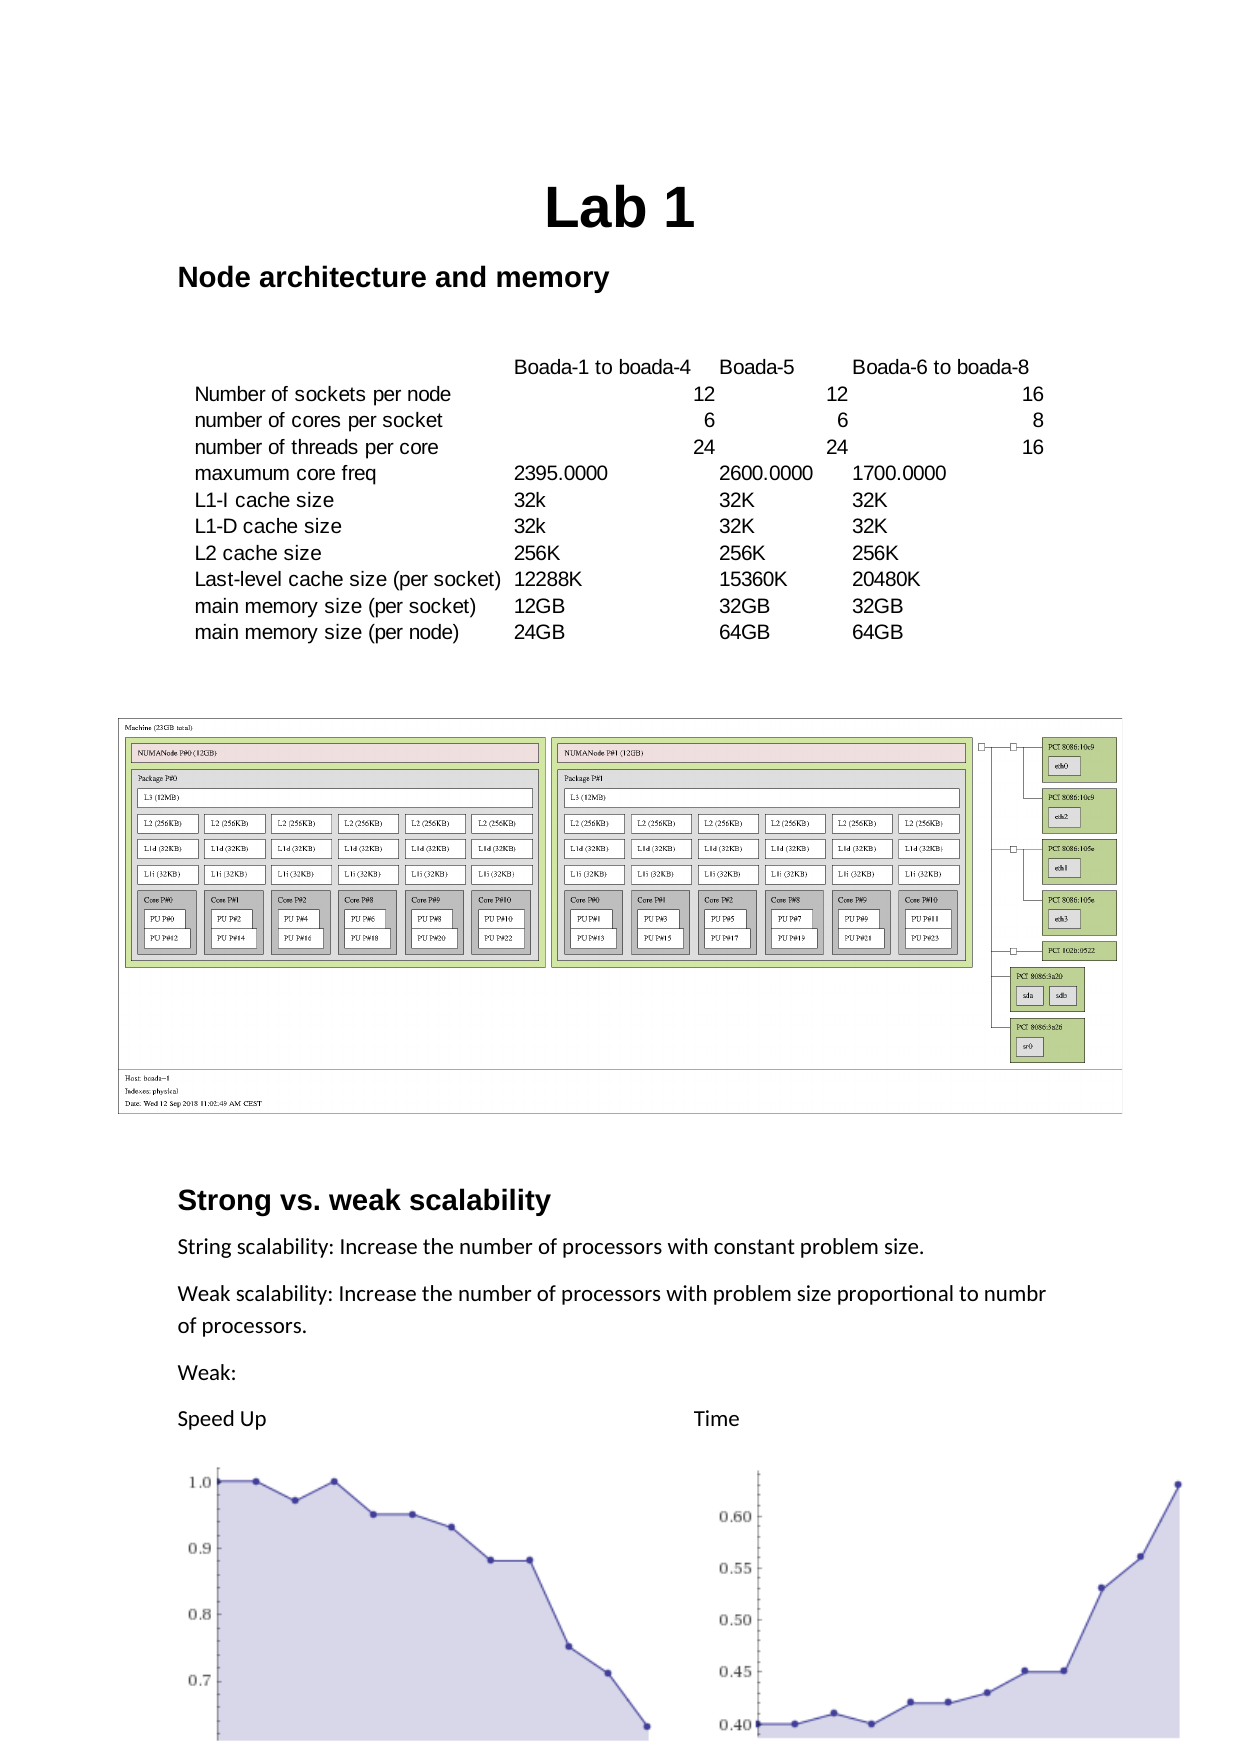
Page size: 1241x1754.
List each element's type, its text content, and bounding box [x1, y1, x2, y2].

text Weak: [177, 1358, 1063, 1386]
text Speed Up Time [177, 1404, 1063, 1432]
text Weak scalability: Increase the number of processors with problem size proportional to numbr of processors. [177, 1279, 1063, 1339]
picture [118, 718, 1123, 1114]
picture [706, 1466, 1194, 1754]
text String scalability: Increase the number of processors with constant problem size. [177, 1232, 1063, 1260]
picture [175, 1463, 663, 1752]
subtitle Node architecture and memory [177, 259, 1063, 293]
title Lab 1 [177, 173, 1063, 240]
subtitle Strong vs. weak scalability [177, 1183, 1063, 1217]
